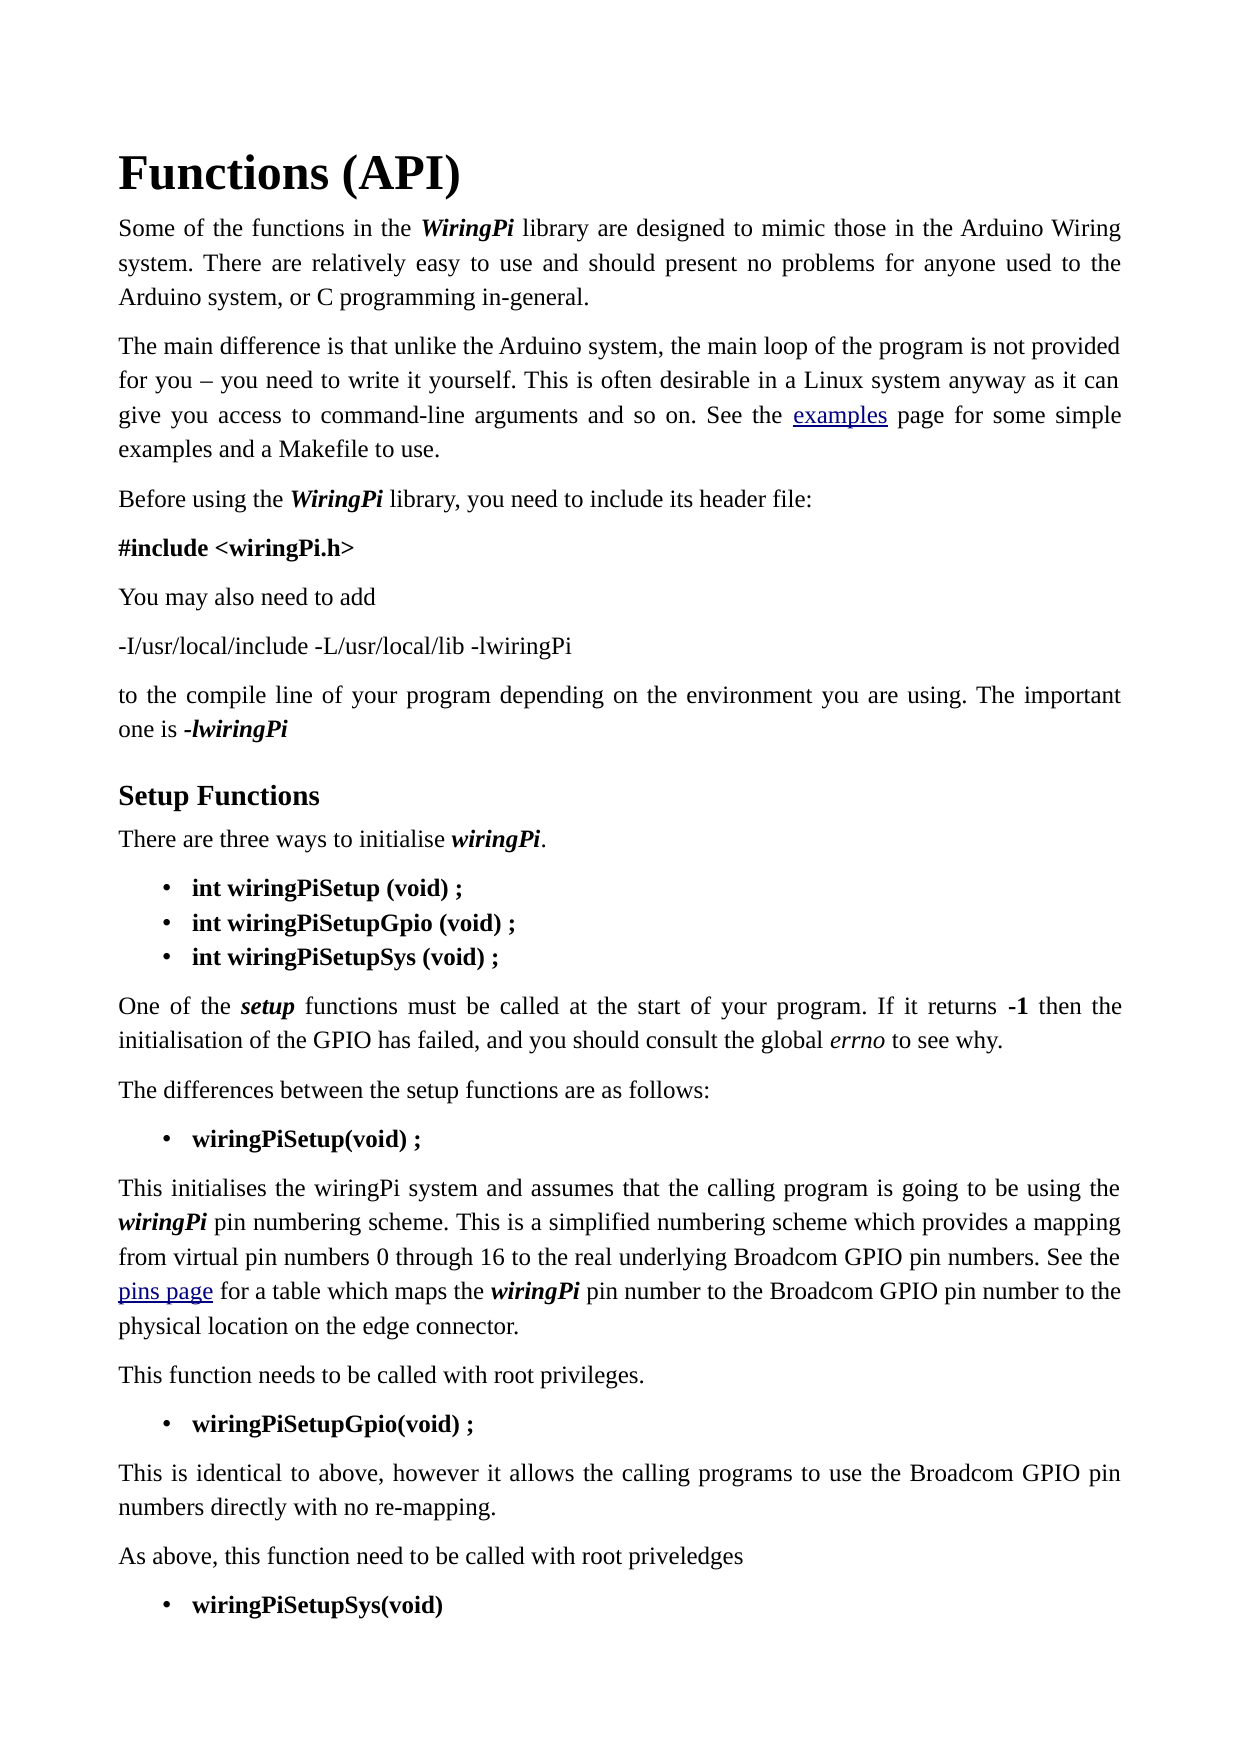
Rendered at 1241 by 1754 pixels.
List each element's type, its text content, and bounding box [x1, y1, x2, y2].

list wiringPiSetupGpio(void) ; [162, 1409, 1122, 1438]
text The main difference is that unlike the Arduino system, the main loop of the program is not provided for you – you need to write it yourself. This is often desirable in a Linux system anyway as it can give you access to command-line arguments and so on. See the examples page for some simple examples and a Makefile to use. [118, 331, 1122, 463]
text Before using the WiringPi library, you need to include its header file: [118, 484, 1122, 512]
text One of the setup functions must be called at the start of your program. If it returns -1 then the initialisation of the GPIO has failed, and you should consult the global errno to see why. [118, 991, 1122, 1054]
text This is identical to above, however it allows the calling programs to use the Broadcom GPIO pin numbers directly with no re-mapping. [118, 1458, 1122, 1521]
text This function needs to be called with root privileges. [118, 1360, 1122, 1388]
subtitle Functions (API) [118, 143, 1122, 201]
list wiringPiSetupSys(void) [162, 1591, 1122, 1619]
text -I/usr/local/include -L/usr/local/lib -lwiringPi [118, 631, 1122, 659]
list int wiringPiSetup (void) ; [162, 873, 1122, 902]
text There are three ways to initialise wiringPi. [118, 824, 1122, 853]
text As above, this function need to be called with root priveledges [118, 1541, 1122, 1570]
text #include <wiringPi.h> [118, 533, 1122, 561]
text Some of the functions in the WiringPi library are designed to mimic those in the Arduino Wiring system. There are relatively easy to use and should present no problems for anyone used to the Arduino system, or C programming in-general. [118, 213, 1122, 311]
subtitle Setup Functions [118, 778, 1122, 812]
text to the compile line of your program depending on the environment you are using. The important one is -lwiringPi [118, 680, 1122, 743]
list int wiringPiSetupSys (void) ; [162, 942, 1122, 971]
text You may also need to add [118, 582, 1122, 611]
text This initialises the wiringPi system and assumes that the calling program is going to be using the wiringPi pin numbering scheme. This is a simplified numbering scheme which provides a mapping from virtual pin numbers 0 through 16 to the real underlying Broadcom GPIO pin numbers. See the pins page for a table which maps the wiringPi pin number to the Broadcom GPIO pin number to the physical location on the edge connector. [118, 1173, 1122, 1339]
list int wiringPiSetupGpio (void) ; [162, 908, 1122, 936]
text The differences between the setup functions are as follows: [118, 1075, 1122, 1103]
list wiringPiSetup(void) ; [162, 1124, 1122, 1152]
